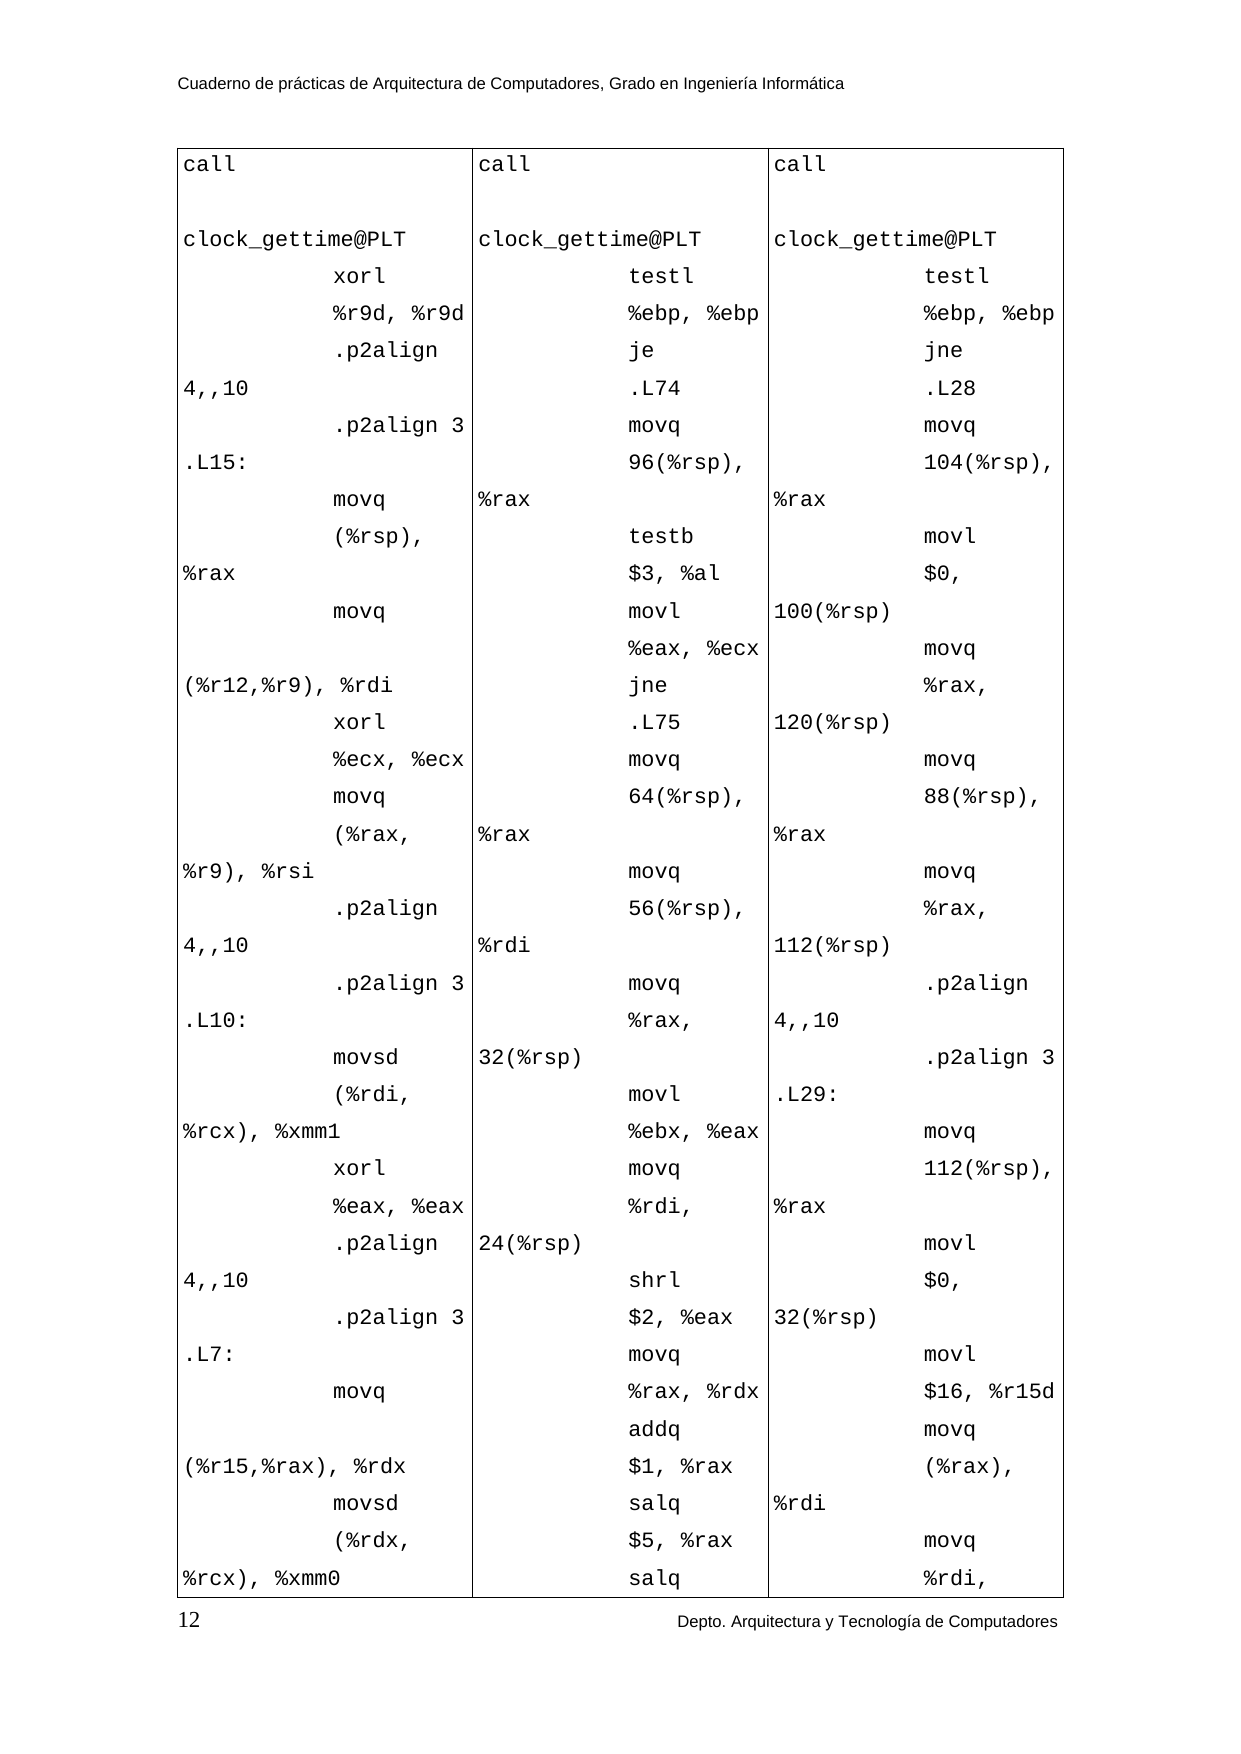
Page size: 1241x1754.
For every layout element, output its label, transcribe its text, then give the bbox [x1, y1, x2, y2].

table_cell call clock_gettime@PLT testl %ebp, %ebp jne .L28 movq 104(%rsp), %rax movl $0, 100(%rsp) movq %rax, 120(%rsp) movq 88(%rsp), %rax movq %rax, 112(%rsp) .p2align 4,,10 .p2align 3 .L29: movq 112(%rsp), %rax movl $0, 32(%rsp) movl $16, %r15d movq (%rax), %rdi movq %rdi, [769, 149, 1063, 1597]
table_cell call clock_gettime@PLT testl %ebp, %ebp je .L74 movq 96(%rsp), %rax testb $3, %al movl %eax, %ecx jne .L75 movq 64(%rsp), %rax movq 56(%rsp), %rdi movq %rax, 32(%rsp) movl %ebx, %eax movq %rdi, 24(%rsp) shrl $2, %eax movq %rax, %rdx addq $1, %rax salq $5, %rax salq [473, 149, 768, 1597]
table_cell call clock_gettime@PLT xorl %r9d, %r9d .p2align 4,,10 .p2align 3 .L15: movq (%rsp), %rax movq (%r12,%r9), %rdi xorl %ecx, %ecx movq (%rax,%r9), %rsi .p2align 4,,10 .p2align 3 .L10: movsd (%rdi,%rcx), %xmm1 xorl %eax, %eax .p2align 4,,10 .p2align 3 .L7: movq (%r15,%rax), %rdx movsd (%rdx,%rcx), %xmm0 [178, 149, 472, 1597]
